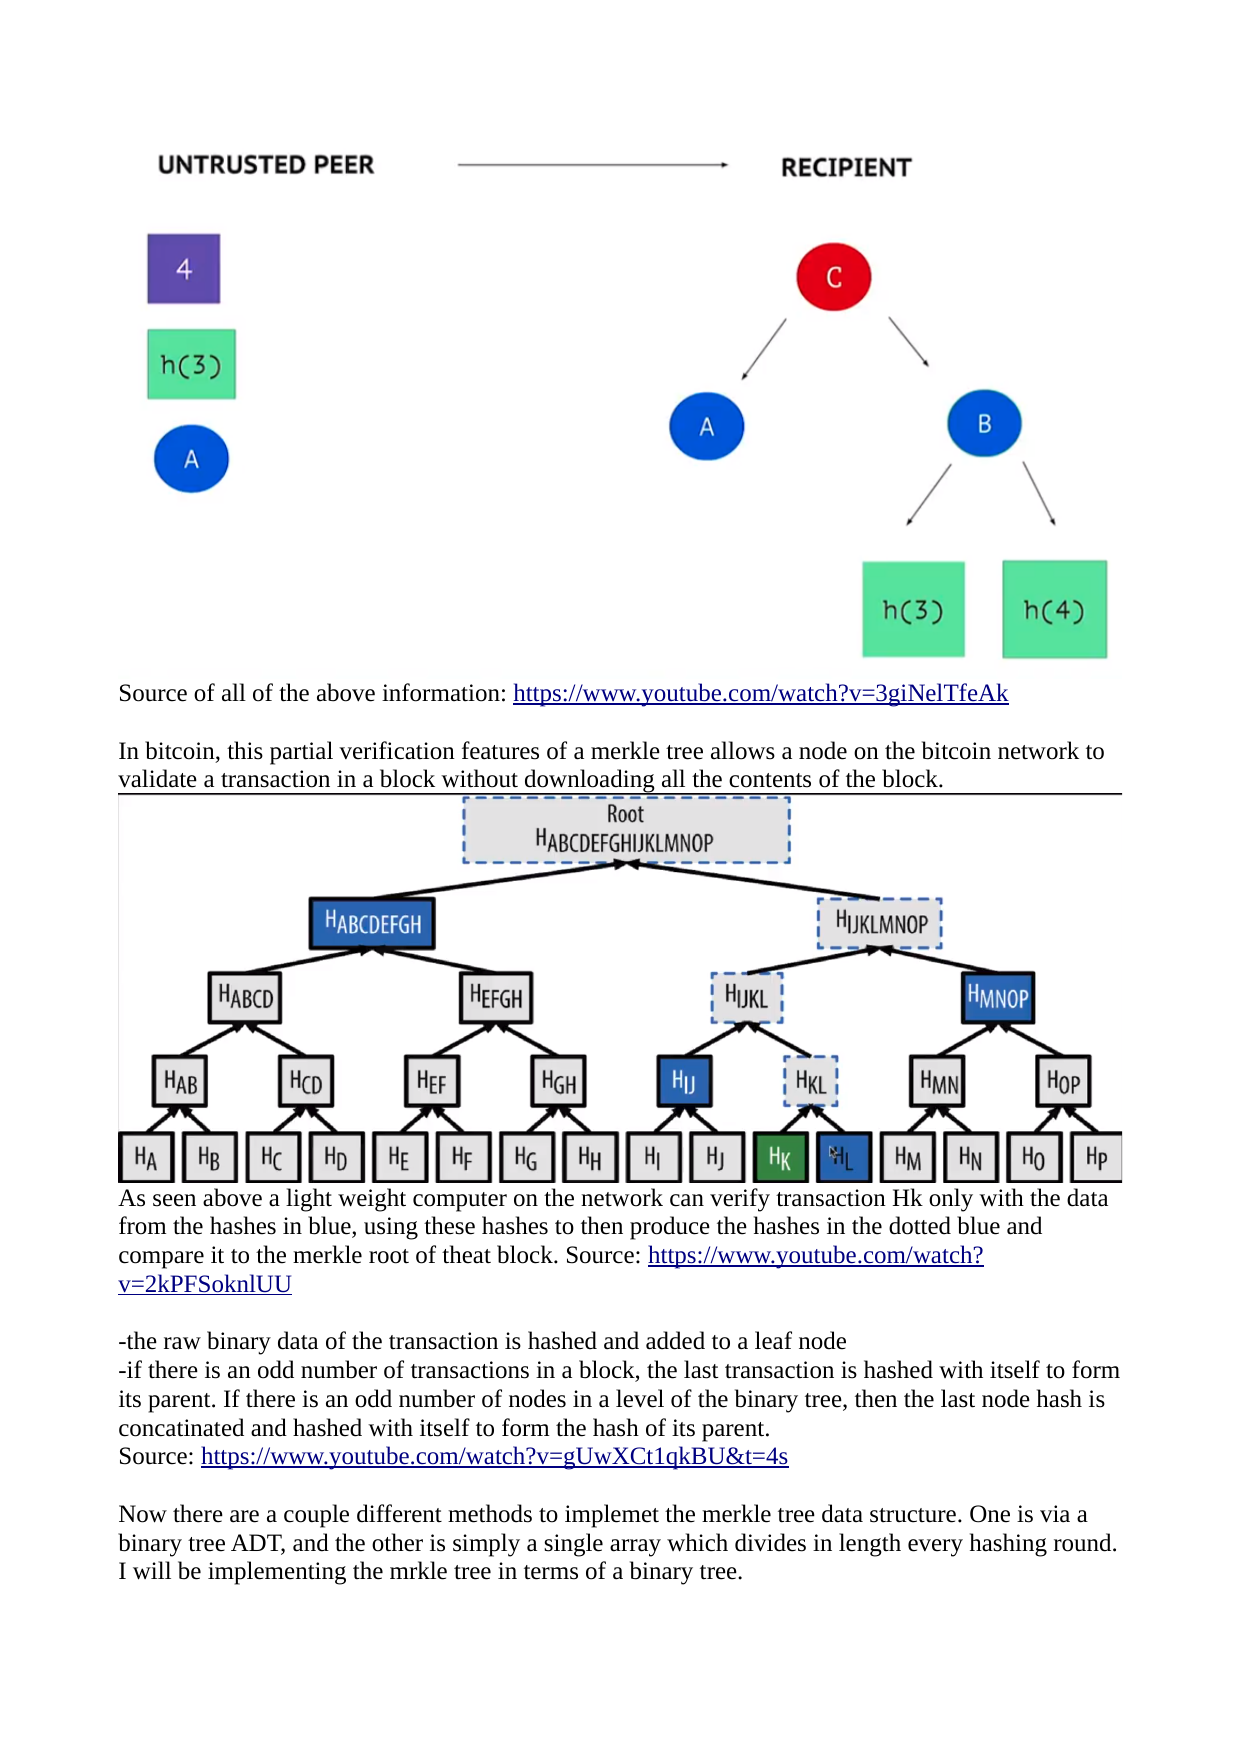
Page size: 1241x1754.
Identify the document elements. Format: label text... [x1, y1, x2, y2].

text Now there are a couple different methods to implemet the merkle tree data structure. One is via a binary tree ADT, and the other is simply a single array which divides in length every hashing round. [118, 1499, 1122, 1556]
text -the raw binary data of the transaction is hashed and added to a leaf node [118, 1326, 1122, 1355]
picture [118, 793, 1123, 1183]
text As seen above a light weight computer on the network can verify transaction Hk only with the data from the hashes in blue, using these hashes to then produce the hashes in the dotted blue and compare it to the merkle root of theat block. Source: https://www.youtube.com/watch?v=2kPFSoknlUU [118, 1183, 1122, 1298]
text Source of all of the above information: https://www.youtube.com/watch?v=3giNelTfeAk [118, 679, 1122, 707]
text I will be implementing the mrkle tree in terms of a binary tree. [118, 1556, 1122, 1585]
text In bitcoin, this partial verification features of a merkle tree allows a node on the bitcoin network to validate a transaction in a block without downloading all the contents of the block. [118, 736, 1122, 793]
picture [118, 118, 1123, 679]
text -if there is an odd number of transactions in a block, the last transaction is hashed with itself to form its parent. If there is an odd number of nodes in a level of the binary tree, then the last node hash is concatinated and hashed with itself to form the hash of its parent. [118, 1355, 1122, 1441]
text Source: https://www.youtube.com/watch?v=gUwXCt1qkBU&t=4s [118, 1441, 1122, 1470]
